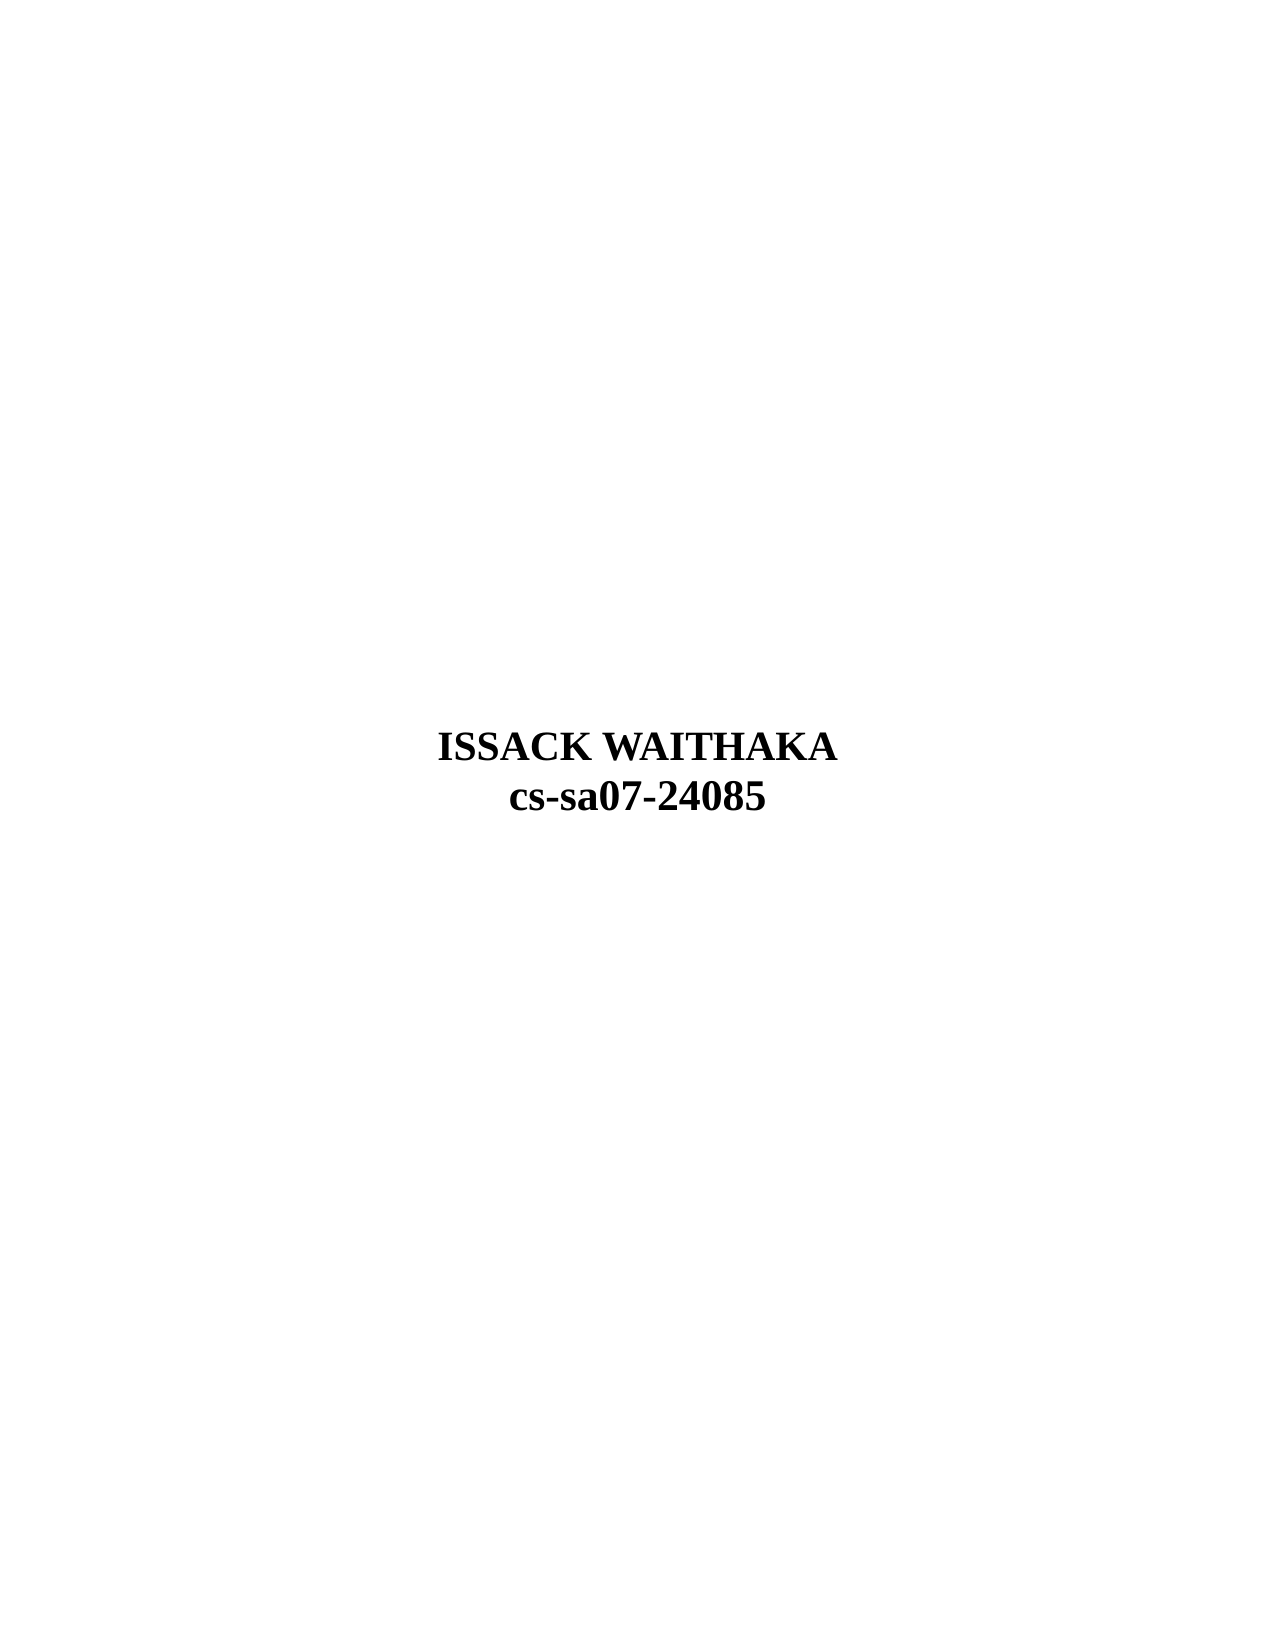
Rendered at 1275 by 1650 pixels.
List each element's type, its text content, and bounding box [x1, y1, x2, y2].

text cs-sa07-24085 [118, 770, 1157, 820]
text ISSACK WAITHAKA [118, 722, 1157, 770]
